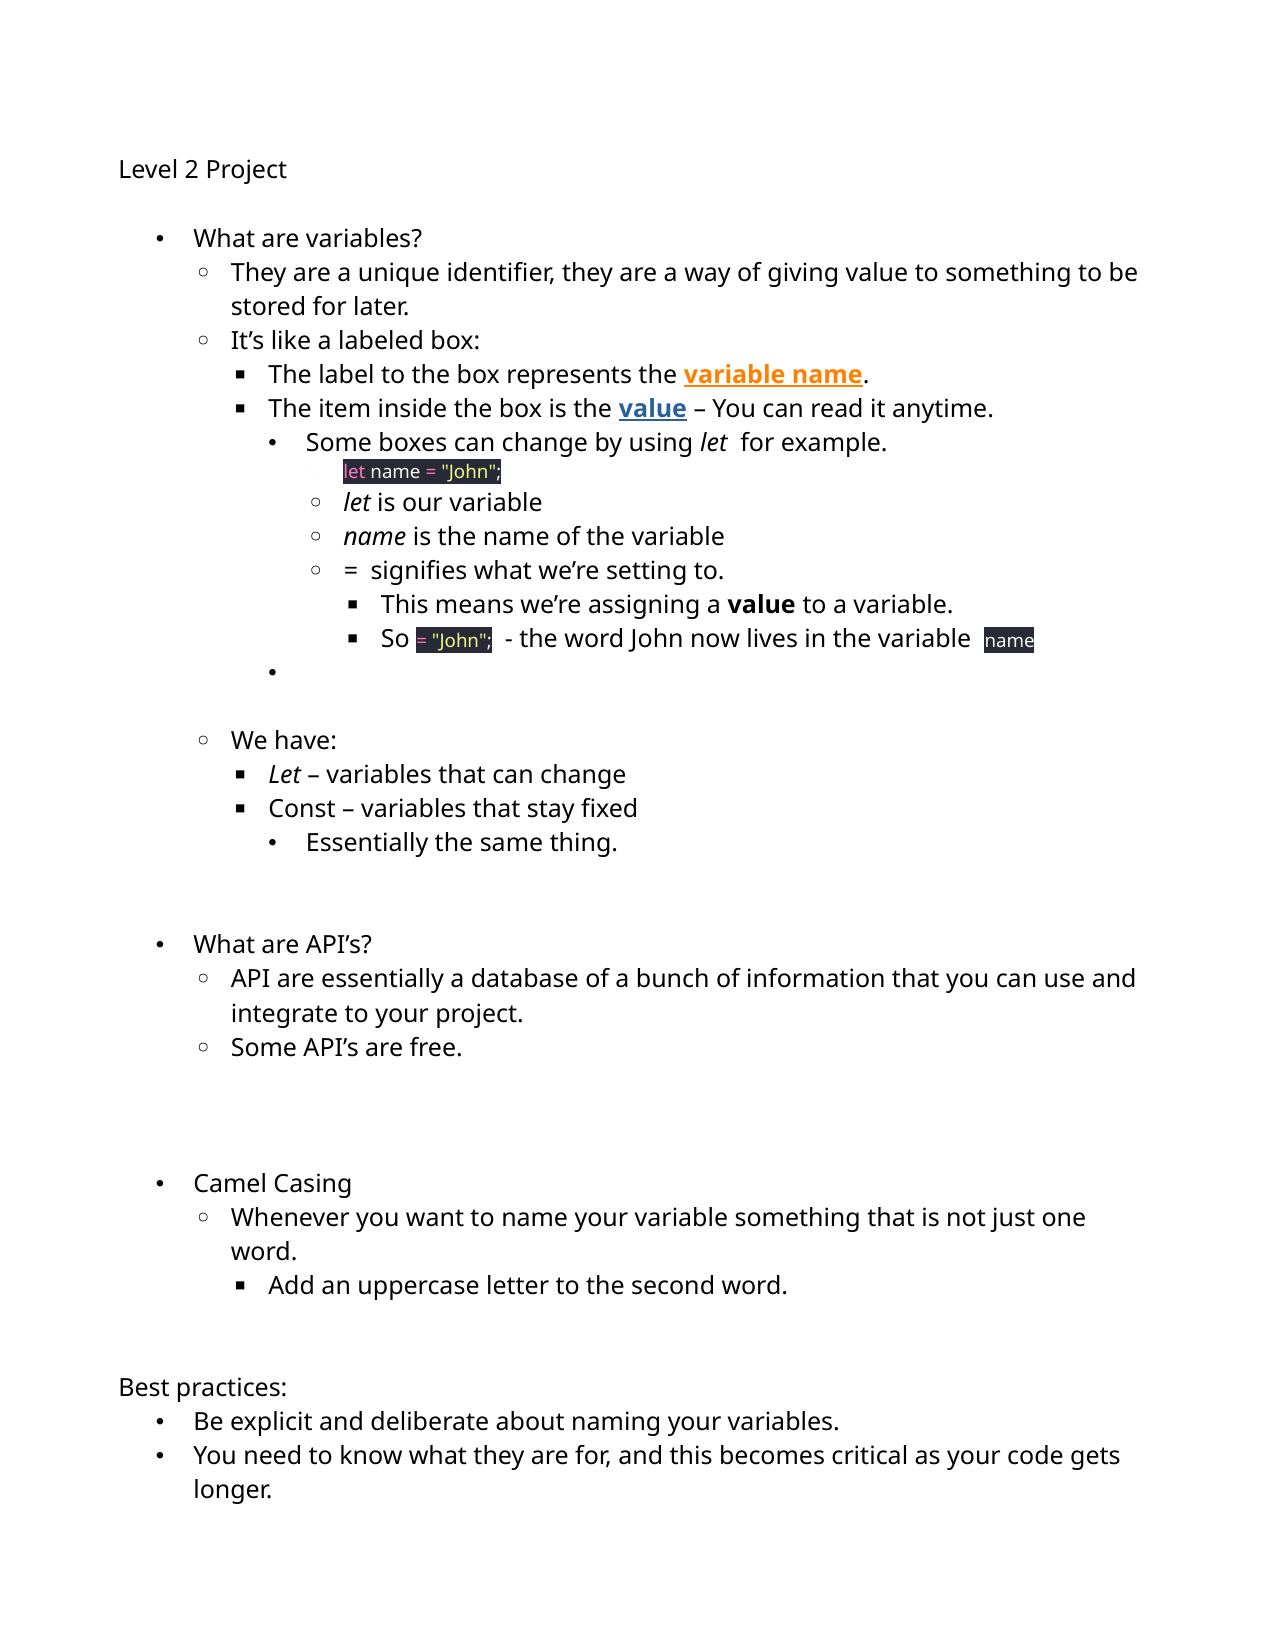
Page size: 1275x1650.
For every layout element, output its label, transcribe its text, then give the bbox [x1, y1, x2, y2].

list What are variables? [156, 220, 1157, 254]
list So = "John"; - the word John now lives in the variable name [343, 621, 1157, 654]
list let is our variable [306, 484, 1157, 518]
list They are a unique identifier, they are a way of giving value to something to be stored for later. [193, 254, 1157, 322]
list Some boxes can change by using let for example. [268, 425, 1157, 459]
list Camel Casing [156, 1166, 1157, 1199]
list Add an uppercase letter to the second word. [231, 1268, 1157, 1302]
list You need to know what they are for, and this becomes critical as your code gets longer. [156, 1438, 1157, 1506]
list API are essentially a database of a bunch of information that you can use and integrate to your project. [193, 961, 1157, 1029]
text Best practices: [118, 1370, 1157, 1404]
list Some API’s are free. [193, 1029, 1157, 1063]
list Whenever you want to name your variable something that is not just one word. [193, 1199, 1157, 1268]
list Const – variables that stay fixed [231, 791, 1157, 825]
list Be explicit and deliberate about naming your variables. [156, 1404, 1157, 1438]
text Level 2 Project [118, 152, 1157, 186]
list This means we’re assigning a value to a variable. [343, 586, 1157, 621]
list The label to the box represents the variable name. [231, 357, 1157, 391]
list = signifies what we’re setting to. [306, 552, 1157, 586]
list Essentially the same thing. [268, 825, 1157, 859]
list We have: [193, 723, 1157, 757]
list The item inside the box is the value – You can read it anytime. [231, 391, 1157, 425]
list It’s like a labeled box: [193, 322, 1157, 357]
list name is the name of the variable [306, 518, 1157, 552]
list let name = "John"; [306, 459, 1157, 484]
list What are API’s? [156, 927, 1157, 961]
list Let – variables that can change [231, 757, 1157, 791]
